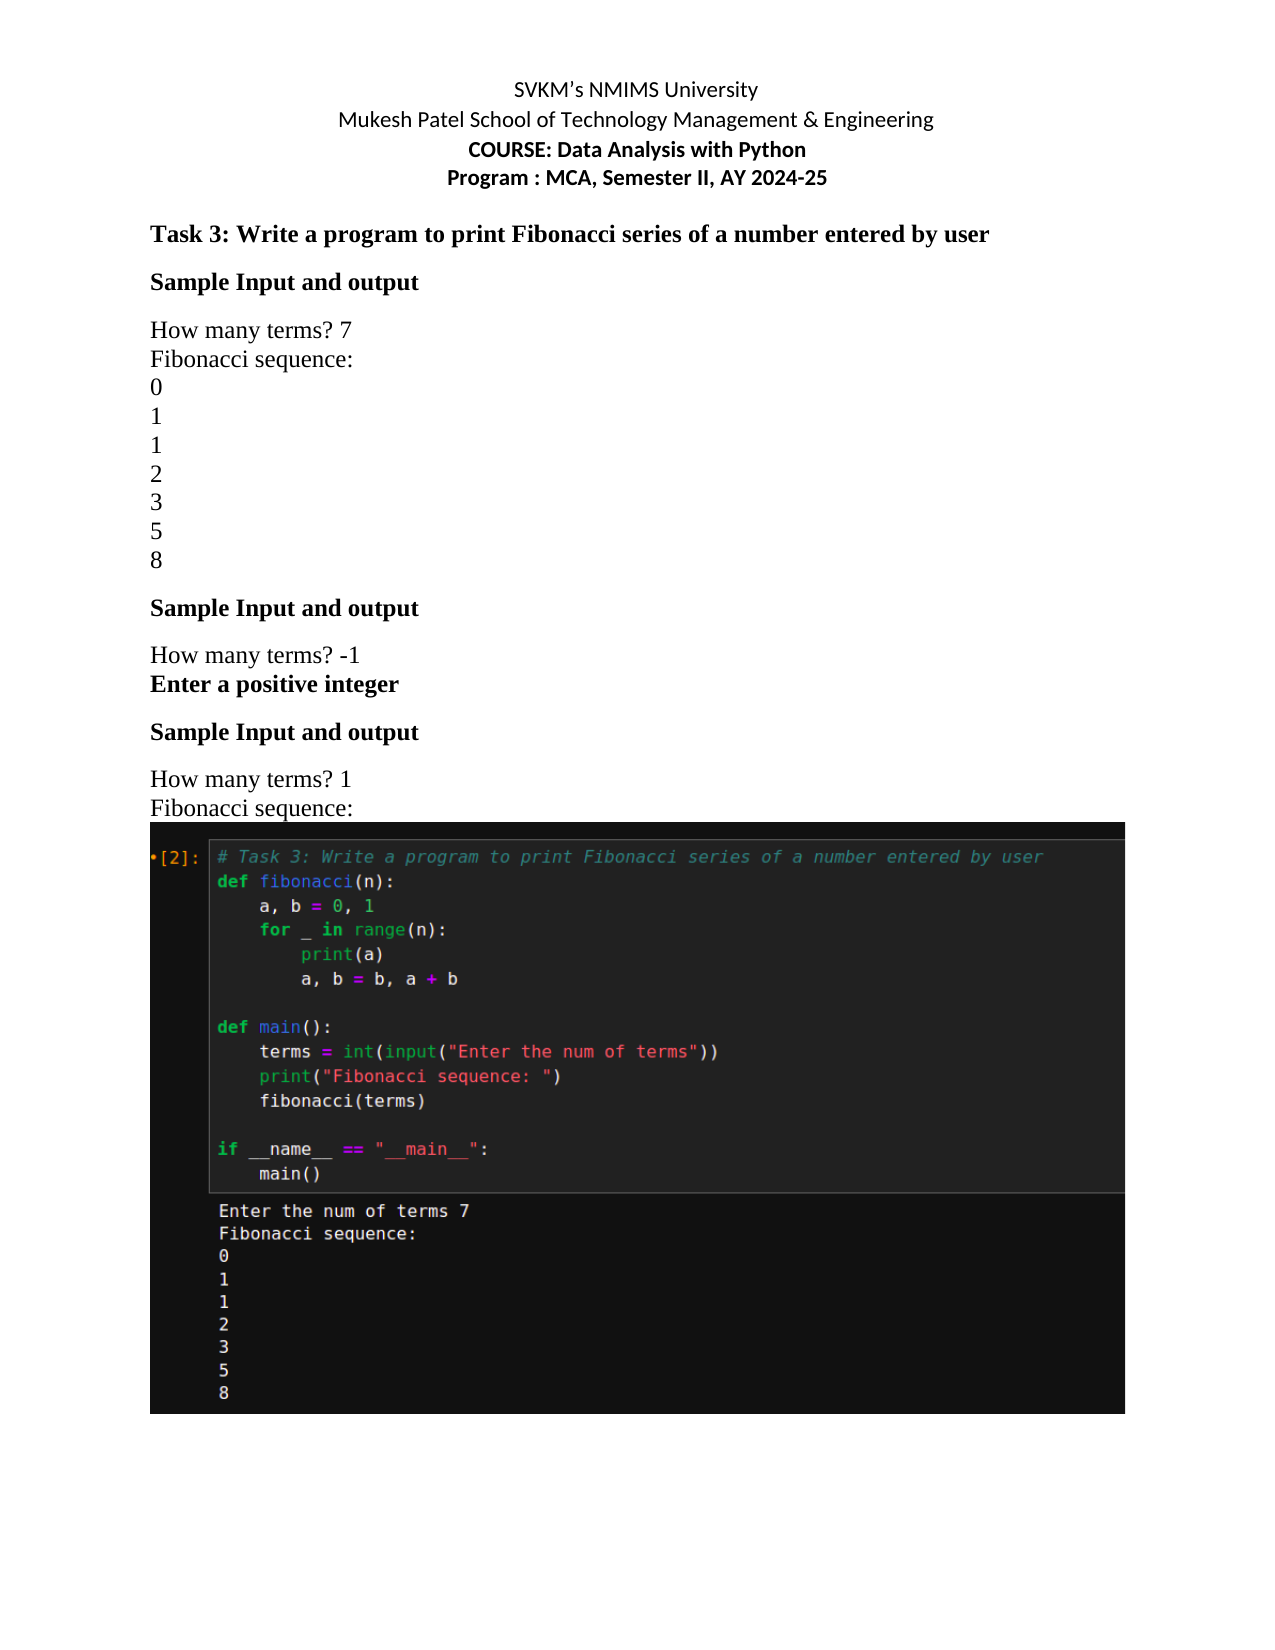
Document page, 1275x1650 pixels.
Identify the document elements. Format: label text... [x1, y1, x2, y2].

text Fibonacci sequence: [150, 344, 1125, 372]
text 5 [150, 516, 1125, 545]
text Fibonacci sequence: [150, 793, 1125, 822]
text 3 [150, 487, 1125, 516]
text How many terms? 1 [150, 764, 1125, 793]
text 1 [150, 430, 1125, 459]
text 8 [150, 545, 1125, 574]
text 2 [150, 459, 1125, 487]
text Sample Input and output [150, 593, 1125, 621]
text How many terms? -1 [150, 640, 1125, 669]
text How many terms? 7 [150, 315, 1125, 344]
text Sample Input and output [150, 267, 1125, 296]
text Sample Input and output [150, 717, 1125, 746]
text 0 [150, 372, 1125, 401]
picture [150, 822, 1125, 1414]
text Enter a positive integer [150, 669, 1125, 698]
text Task 3: Write a program to print Fibonacci series of a number entered by user [150, 219, 1125, 248]
text 1 [150, 401, 1125, 430]
